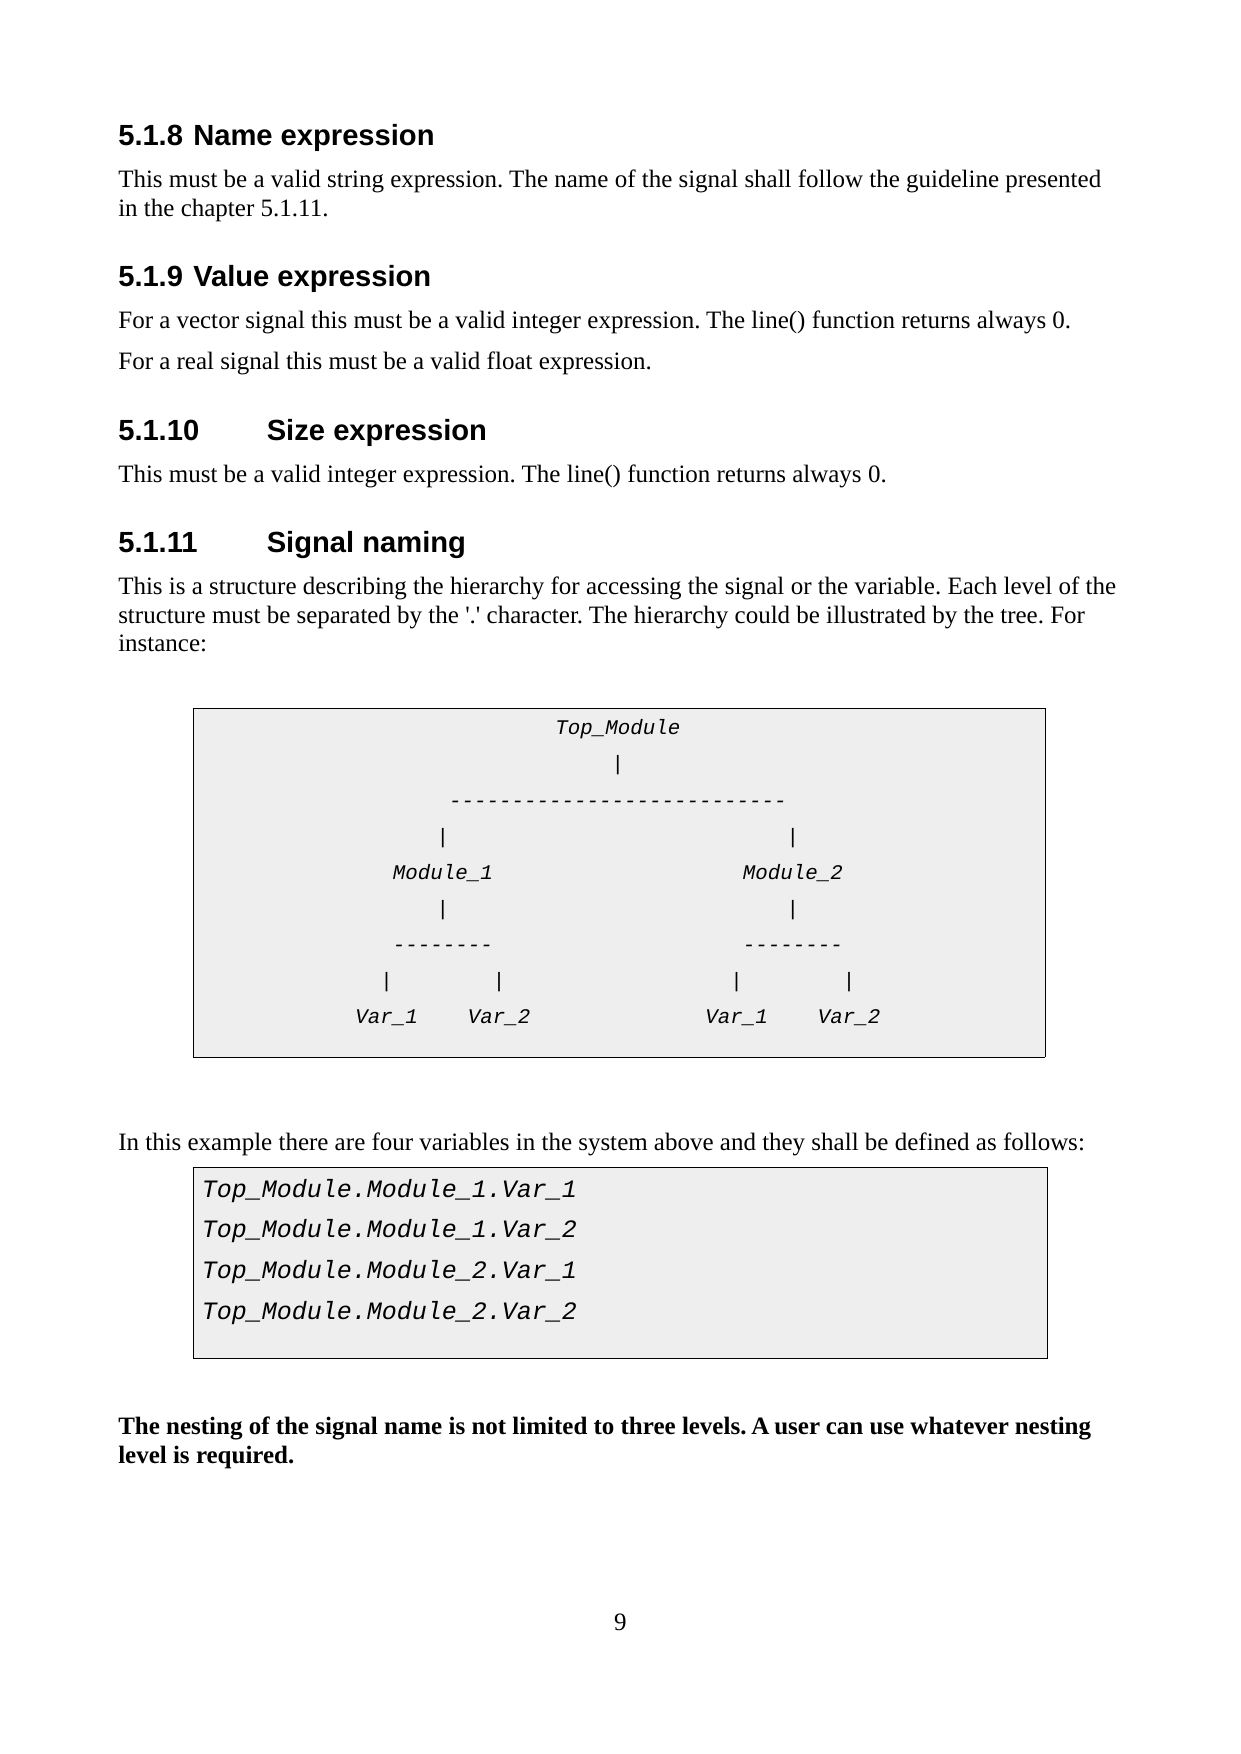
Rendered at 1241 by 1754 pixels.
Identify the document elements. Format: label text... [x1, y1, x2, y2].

text --------------------------- [202, 789, 1036, 813]
text | | [202, 898, 1036, 922]
text Module_1 Module_2 [202, 862, 1036, 886]
text This must be a valid string expression. The name of the signal shall follow the guideline presented in the chapter 5.1.11. [118, 164, 1122, 222]
subtitle Name expression [118, 118, 1122, 152]
text | | [202, 826, 1036, 849]
text | | | | [202, 970, 1036, 994]
subtitle Value expression [118, 259, 1122, 293]
text Top_Module.Module_2.Var_2 [202, 1299, 1038, 1327]
text -------- -------- [202, 934, 1036, 958]
text Top_Module.Module_1.Var_1 [202, 1176, 1038, 1204]
text This is a structure describing the hierarchy for accessing the signal or the variable. Each level of the structure must be separated by the '.' character. The hierarchy could be illustrated by the tree. For instance: [118, 571, 1122, 657]
subtitle Size expression [118, 413, 1122, 446]
subtitle Signal naming [118, 525, 1122, 558]
text | [202, 753, 1036, 777]
text The nesting of the signal name is not limited to three levels. A user can use whatever nesting level is required. [118, 1411, 1122, 1468]
text In this example there are four variables in the system above and they shall be defined as follows: [118, 1127, 1122, 1155]
text For a real signal this must be a valid float expression. [118, 346, 1122, 375]
text Top_Module.Module_1.Var_2 [202, 1217, 1038, 1245]
text For a vector signal this must be a valid integer expression. The line() function returns always 0. [118, 305, 1122, 334]
text This must be a valid integer expression. The line() function returns always 0. [118, 459, 1122, 487]
text Top_Module [202, 717, 1036, 741]
text Var_1 Var_2 Var_1 Var_2 [202, 1006, 1036, 1030]
text Top_Module.Module_2.Var_1 [202, 1258, 1038, 1286]
